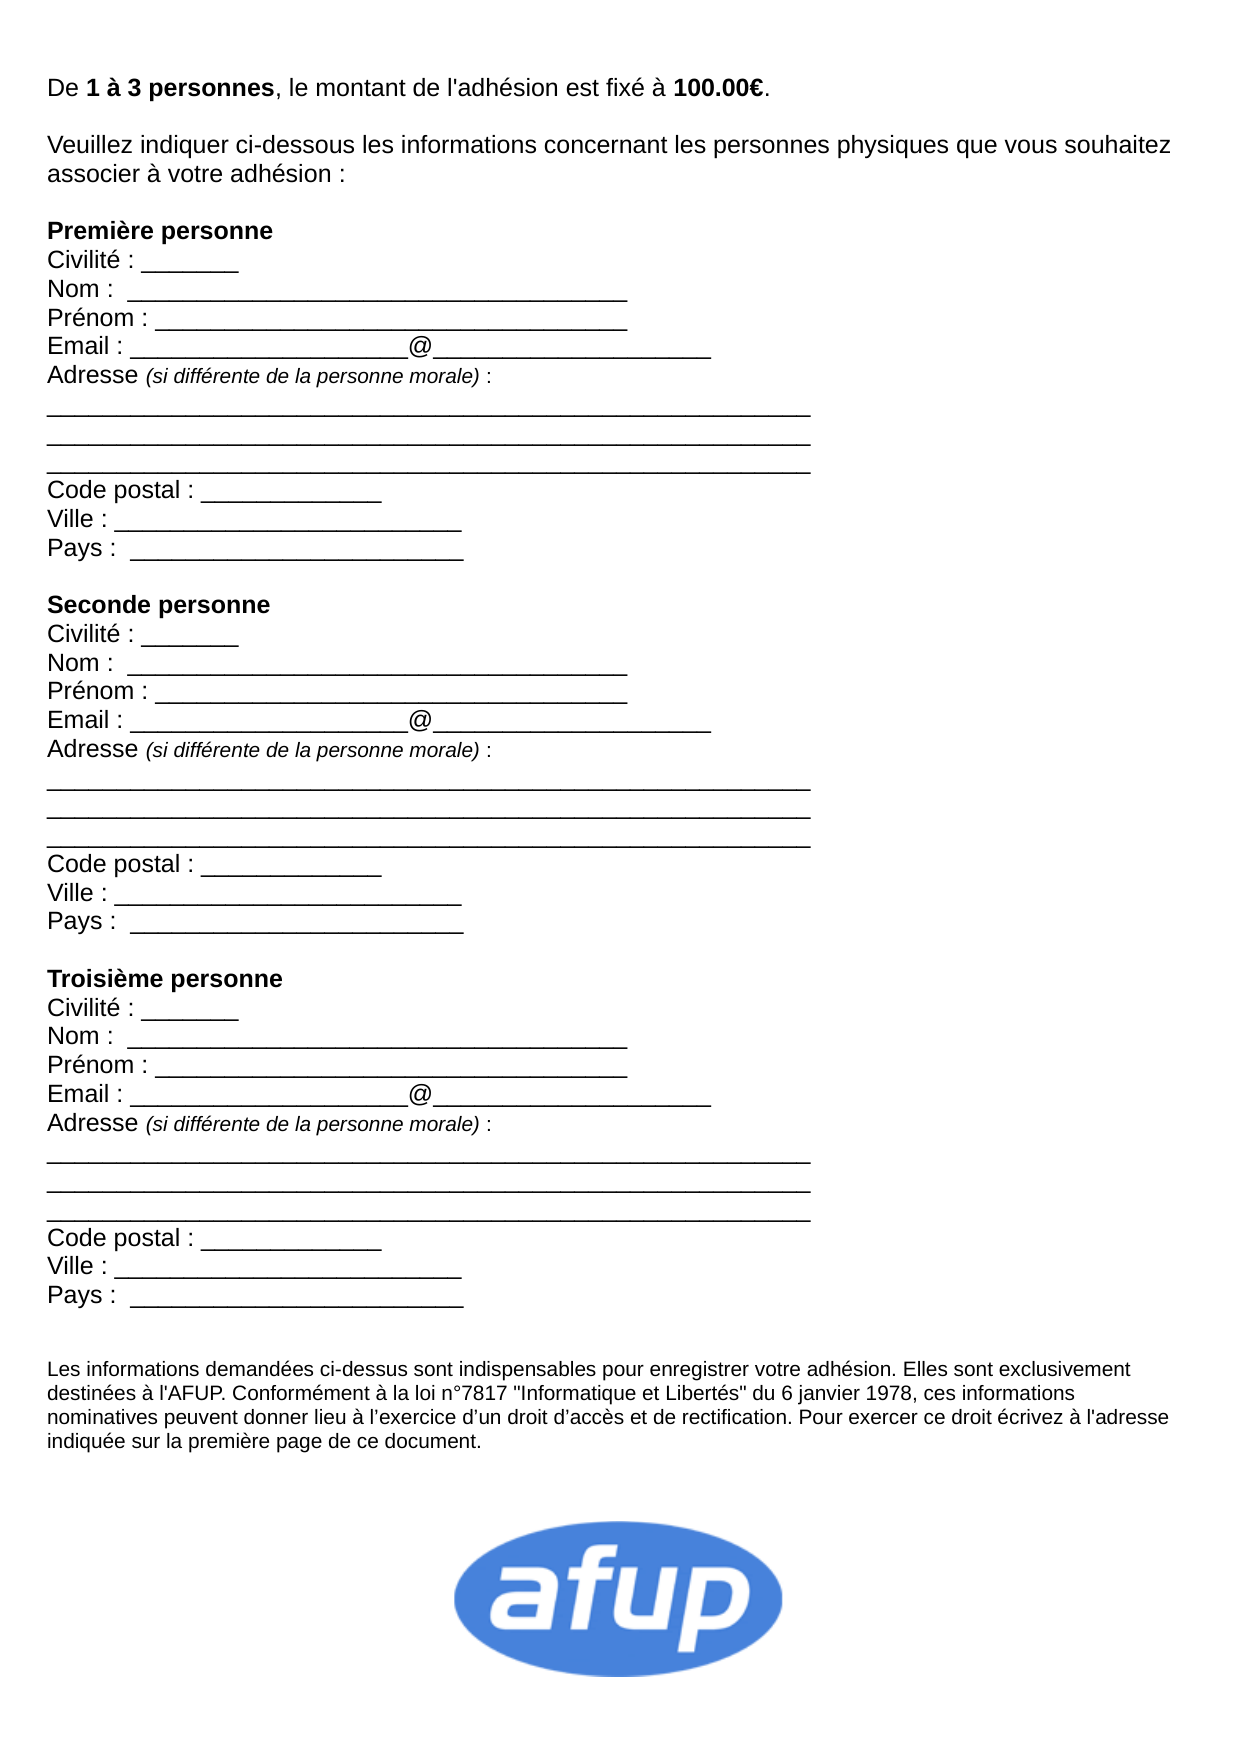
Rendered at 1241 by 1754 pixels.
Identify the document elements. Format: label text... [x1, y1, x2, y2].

text Email : ____________________@____________________ [47, 1079, 1191, 1107]
picture [453, 1521, 784, 1677]
text Ville : _________________________ [47, 504, 1191, 532]
text Prénom : __________________________________ [47, 676, 1191, 705]
text _______________________________________________________ [47, 1165, 1191, 1194]
text Veuillez indiquer ci-dessous les informations concernant les personnes physiques que vous souhaitez associer à votre adhésion : [47, 130, 1191, 187]
text Pays : ________________________ [47, 1280, 1191, 1309]
text Nom : ____________________________________ [47, 647, 1191, 676]
text Ville : _________________________ [47, 1251, 1191, 1280]
text _______________________________________________________ [47, 791, 1191, 820]
text Code postal : _____________ [47, 475, 1191, 504]
text Code postal : _____________ [47, 849, 1191, 877]
text Civilité : _______ [47, 619, 1191, 647]
text _______________________________________________________ [47, 1194, 1191, 1222]
text Première personne [47, 216, 1191, 245]
text Email : ____________________@____________________ [47, 705, 1191, 734]
text Seconde personne [47, 590, 1191, 619]
text Troisième personne [47, 964, 1191, 992]
text Nom : ____________________________________ [47, 1021, 1191, 1050]
text Code postal : _____________ [47, 1222, 1191, 1251]
text _______________________________________________________ [47, 417, 1191, 446]
text Adresse (si différente de la personne morale) : _______________________________________________________ [47, 734, 1191, 791]
text Prénom : __________________________________ [47, 1050, 1191, 1079]
text Prénom : __________________________________ [47, 302, 1191, 331]
text Pays : ________________________ [47, 906, 1191, 935]
text Ville : _________________________ [47, 877, 1191, 906]
text _______________________________________________________ [47, 446, 1191, 475]
text Les informations demandées ci-dessus sont indispensables pour enregistrer votre adhésion. Elles sont exclusivement destinées à l'AFUP. Conformément à la loi n°7817 "Informatique et Libertés" du 6 janvier 1978, ces informations nominatives peuvent donner lieu à l’exercice d’un droit d’accès et de rectification. Pour exercer ce droit écrivez à l'adresse indiquée sur la première page de ce document. [47, 1357, 1191, 1452]
text Adresse (si différente de la personne morale) : _______________________________________________________ [47, 1107, 1191, 1165]
text _______________________________________________________ [47, 820, 1191, 849]
text De 1 à 3 personnes, le montant de l'adhésion est fixé à 100.00€. [47, 72, 1191, 101]
text Nom : ____________________________________ [47, 274, 1191, 302]
text Civilité : _______ [47, 992, 1191, 1021]
text Adresse (si différente de la personne morale) : _______________________________________________________ [47, 360, 1191, 417]
text Civilité : _______ [47, 245, 1191, 274]
text Pays : ________________________ [47, 532, 1191, 561]
text Email : ____________________@____________________ [47, 331, 1191, 360]
